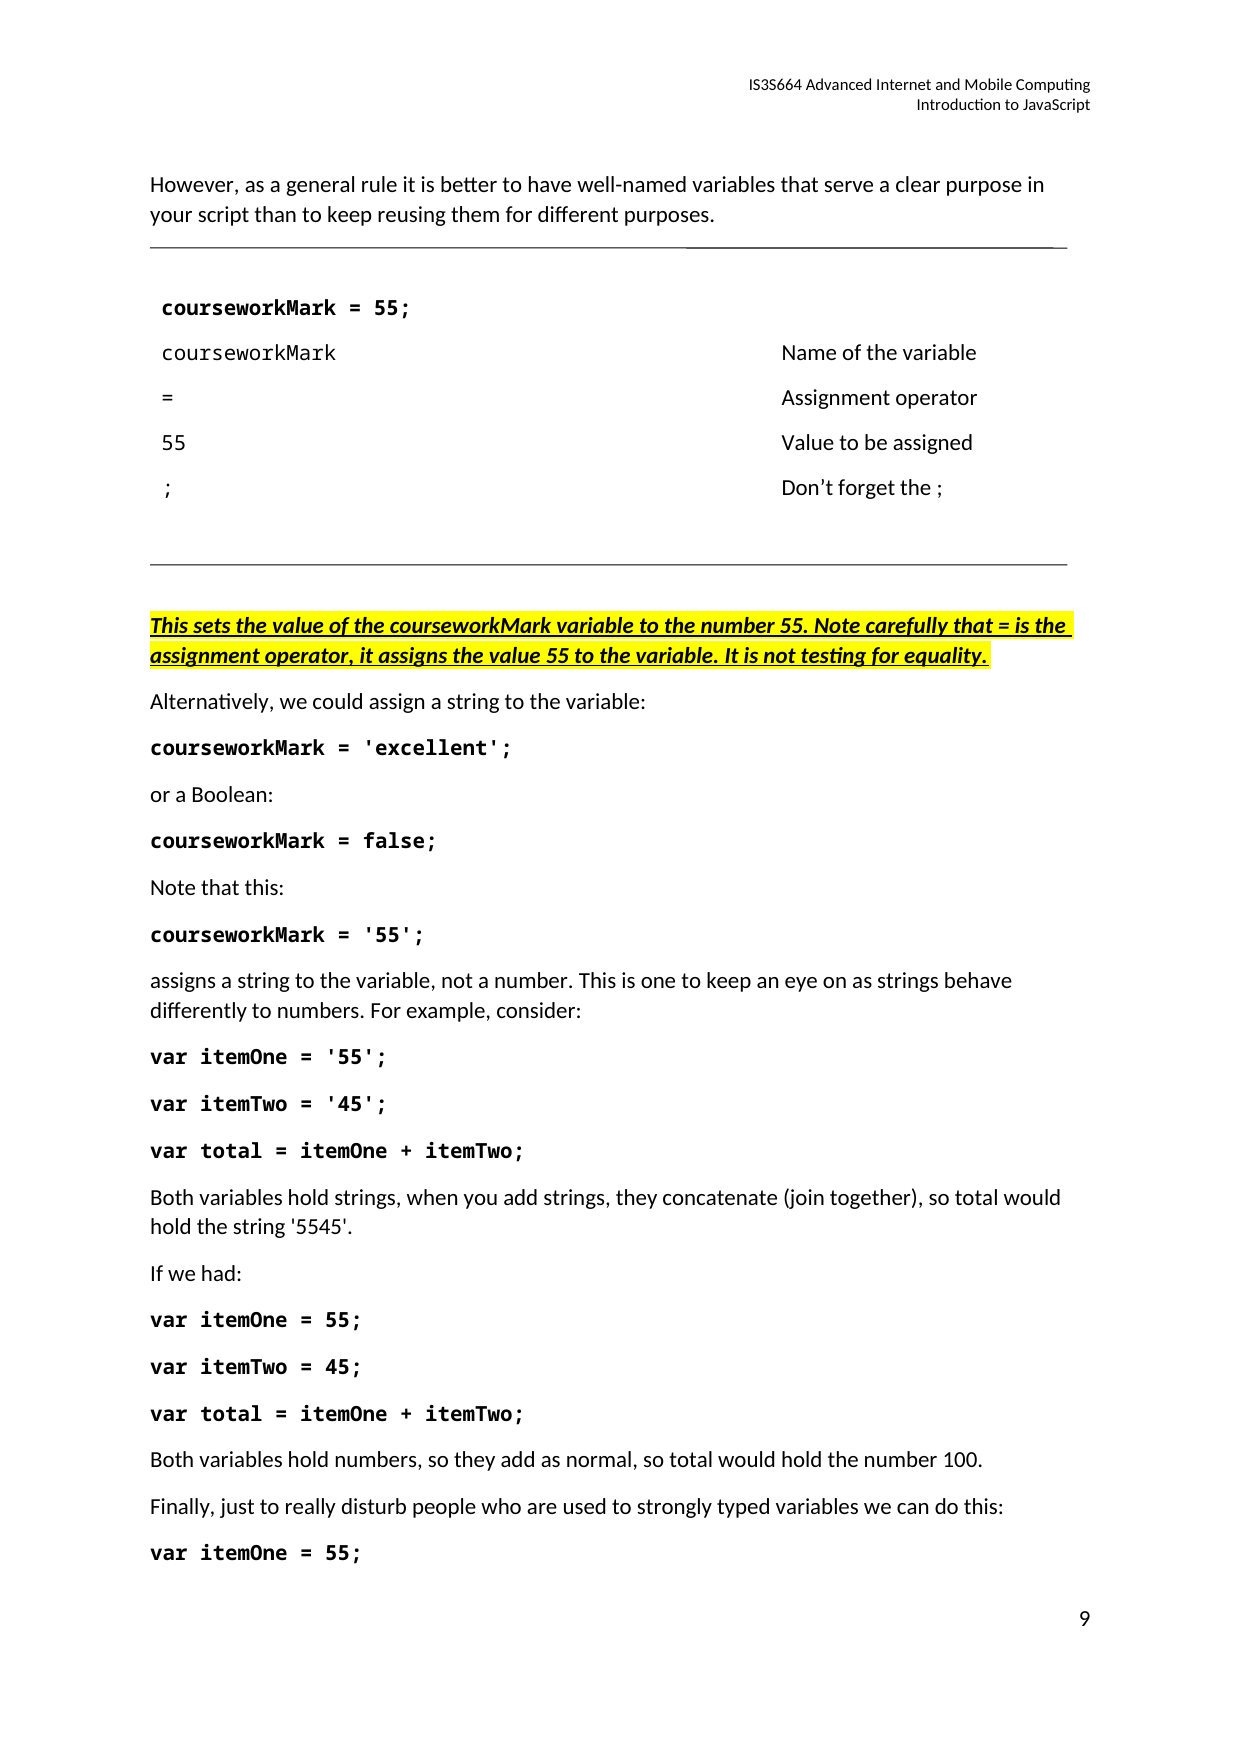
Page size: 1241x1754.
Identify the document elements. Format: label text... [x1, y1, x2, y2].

text If we had: [150, 1259, 1090, 1287]
text var itemOne = '55'; [150, 1042, 1090, 1071]
table_cell = [150, 383, 770, 428]
text or a Boolean: [150, 780, 1090, 808]
text Alternatively, we could assign a string to the variable: [150, 687, 1090, 715]
text var itemOne = 55; [150, 1538, 1090, 1567]
text Finally, just to really disturb people who are used to strongly typed variables we can do this: [150, 1492, 1090, 1520]
text This sets the value of the courseworkMark variable to the number 55. Note carefully that = is the assignment operator, it assigns the value 55 to the variable. It is not testing for equality. [150, 611, 1090, 669]
text However, as a general rule it is better to have well-named variables that serve a clear purpose in your script than to keep reusing them for different purposes. [150, 170, 1090, 228]
text courseworkMark = 'excellent'; [150, 733, 1090, 762]
table_cell Assignment operator [770, 383, 1089, 428]
table_cell 55 [150, 428, 770, 473]
text Both variables hold strings, when you add strings, they concatenate (join together), so total would hold the string '5545'. [150, 1183, 1090, 1241]
table_header [770, 293, 1089, 338]
text var itemOne = 55; [150, 1305, 1090, 1334]
text courseworkMark = '55'; [150, 920, 1090, 948]
table_cell Name of the variable [770, 338, 1089, 383]
table_cell ; [150, 473, 770, 518]
table_cell courseworkMark [150, 338, 770, 383]
text var itemTwo = '45'; [150, 1089, 1090, 1118]
text assigns a string to the variable, not a number. This is one to keep an eye on as strings behave differently to numbers. For example, consider: [150, 966, 1090, 1024]
table_cell Don’t forget the ; [770, 473, 1089, 518]
text var total = itemOne + itemTwo; [150, 1399, 1090, 1427]
table_header courseworkMark = 55; [150, 293, 770, 338]
table_cell Value to be assigned [770, 428, 1089, 473]
text var total = itemOne + itemTwo; [150, 1136, 1090, 1164]
text Note that this: [150, 873, 1090, 901]
text Both variables hold numbers, so they add as normal, so total would hold the number 100. [150, 1446, 1090, 1473]
text courseworkMark = false; [150, 827, 1090, 855]
text var itemTwo = 45; [150, 1352, 1090, 1380]
